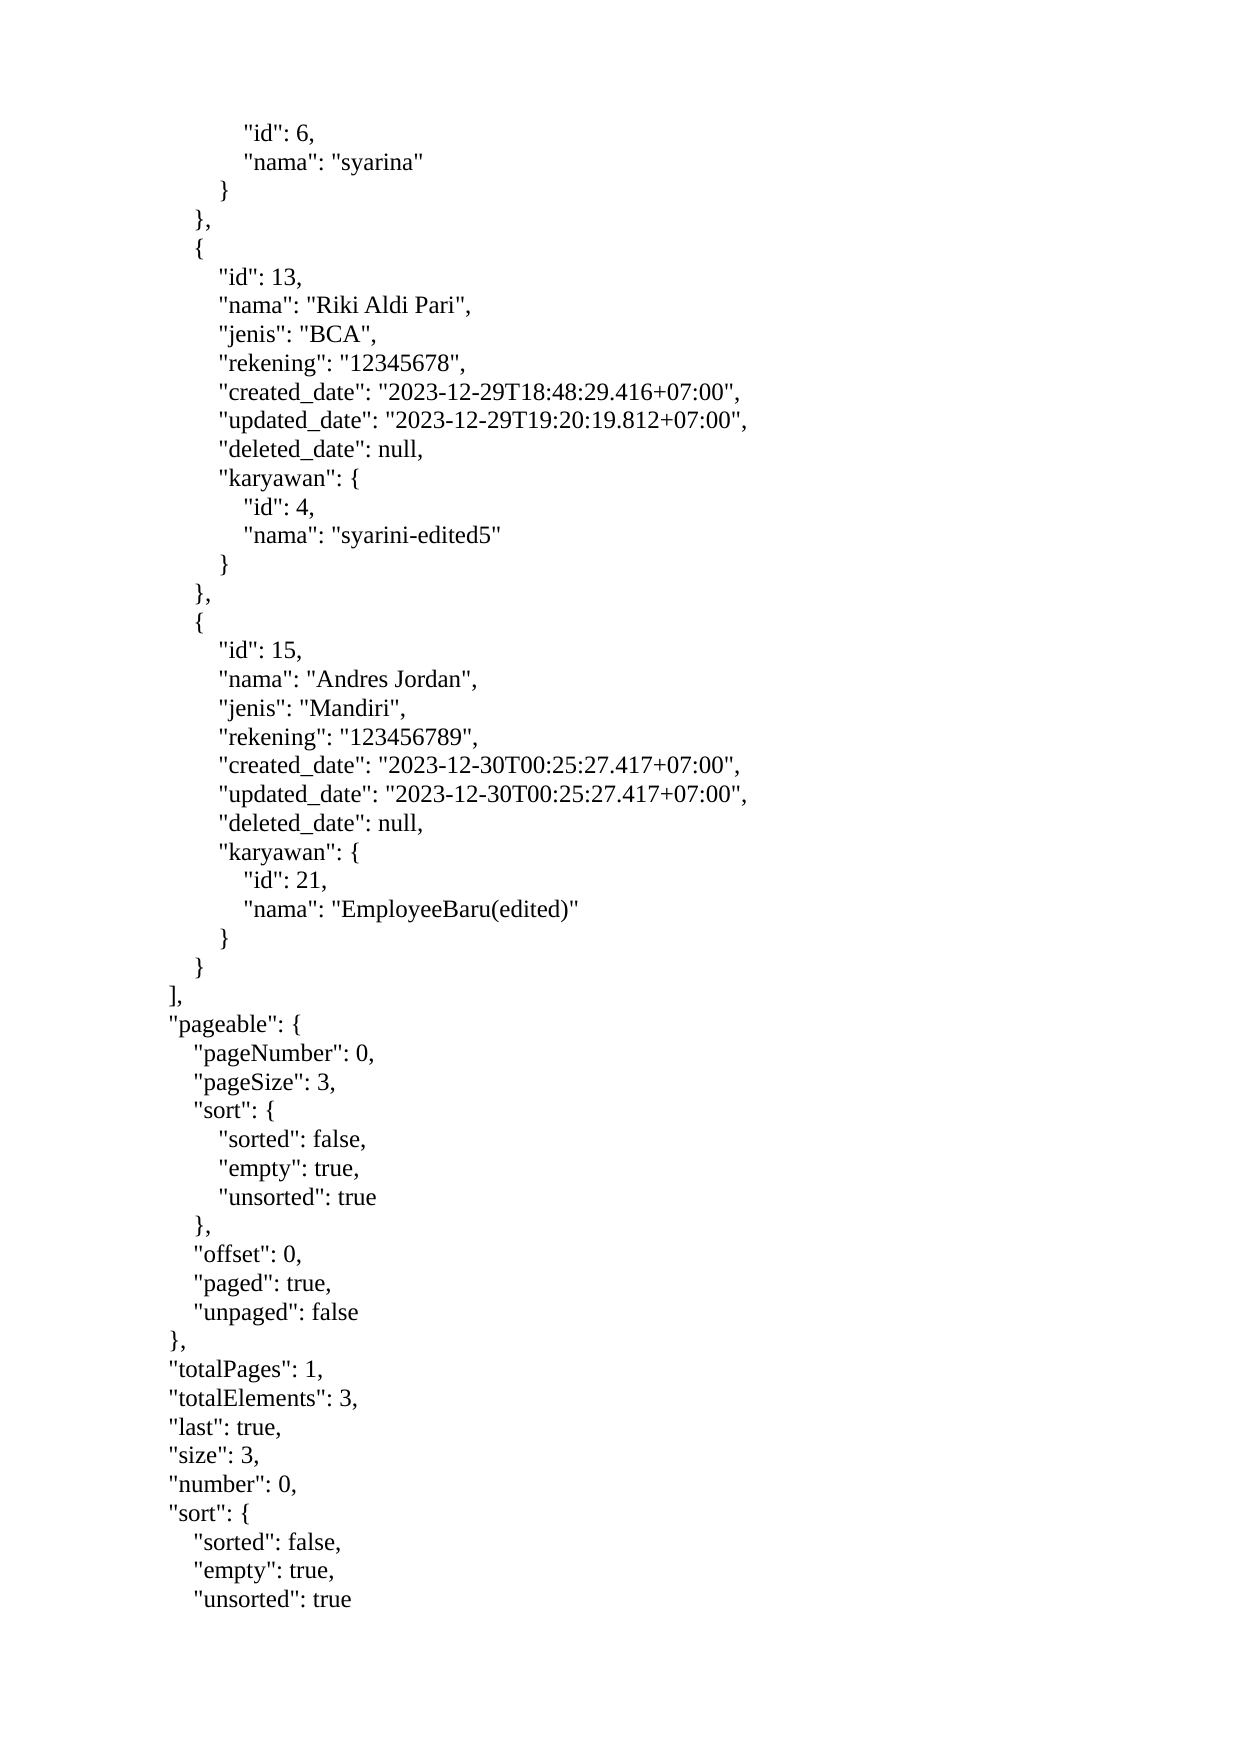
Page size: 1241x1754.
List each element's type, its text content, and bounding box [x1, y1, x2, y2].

text "empty": true, [118, 1556, 1122, 1584]
text "deleted_date": null, [118, 808, 1122, 837]
text "pageNumber": 0, [118, 1038, 1122, 1067]
text "offset": 0, [118, 1239, 1122, 1268]
text "id": 15, [118, 636, 1122, 664]
text "jenis": "Mandiri", [118, 693, 1122, 722]
text } [118, 176, 1122, 204]
text "unsorted": true [118, 1182, 1122, 1211]
text "pageable": { [118, 1009, 1122, 1038]
text "created_date": "2023-12-30T00:25:27.417+07:00", [118, 751, 1122, 779]
text "sort": { [118, 1498, 1122, 1527]
text "unsorted": true [118, 1584, 1122, 1613]
text "rekening": "123456789", [118, 722, 1122, 751]
text }, [118, 578, 1122, 607]
text }, [118, 1211, 1122, 1239]
text "empty": true, [118, 1153, 1122, 1182]
text "jenis": "BCA", [118, 319, 1122, 348]
text "nama": "syarini-edited5" [118, 521, 1122, 549]
text "sorted": false, [118, 1124, 1122, 1153]
text { [118, 607, 1122, 636]
text "rekening": "12345678", [118, 348, 1122, 377]
text { [118, 233, 1122, 262]
text "id": 13, [118, 262, 1122, 291]
text "nama": "Riki Aldi Pari", [118, 291, 1122, 319]
text "last": true, [118, 1412, 1122, 1441]
text "sorted": false, [118, 1527, 1122, 1556]
text "number": 0, [118, 1469, 1122, 1498]
text "sort": { [118, 1096, 1122, 1124]
text "id": 4, [118, 492, 1122, 521]
text "id": 6, [118, 118, 1122, 147]
text "updated_date": "2023-12-29T19:20:19.812+07:00", [118, 406, 1122, 434]
text "updated_date": "2023-12-30T00:25:27.417+07:00", [118, 779, 1122, 808]
text "unpaged": false [118, 1297, 1122, 1326]
text "karyawan": { [118, 463, 1122, 492]
text } [118, 923, 1122, 952]
text "size": 3, [118, 1441, 1122, 1469]
text "paged": true, [118, 1268, 1122, 1297]
text ], [118, 981, 1122, 1009]
text } [118, 549, 1122, 578]
text "karyawan": { [118, 837, 1122, 866]
text }, [118, 1326, 1122, 1354]
text "deleted_date": null, [118, 434, 1122, 463]
text "nama": "Andres Jordan", [118, 664, 1122, 693]
text "totalPages": 1, [118, 1354, 1122, 1383]
text "totalElements": 3, [118, 1383, 1122, 1412]
text "pageSize": 3, [118, 1067, 1122, 1096]
text }, [118, 204, 1122, 233]
text "id": 21, [118, 866, 1122, 894]
text } [118, 952, 1122, 981]
text "nama": "EmployeeBaru(edited)" [118, 894, 1122, 923]
text "created_date": "2023-12-29T18:48:29.416+07:00", [118, 377, 1122, 406]
text "nama": "syarina" [118, 147, 1122, 176]
